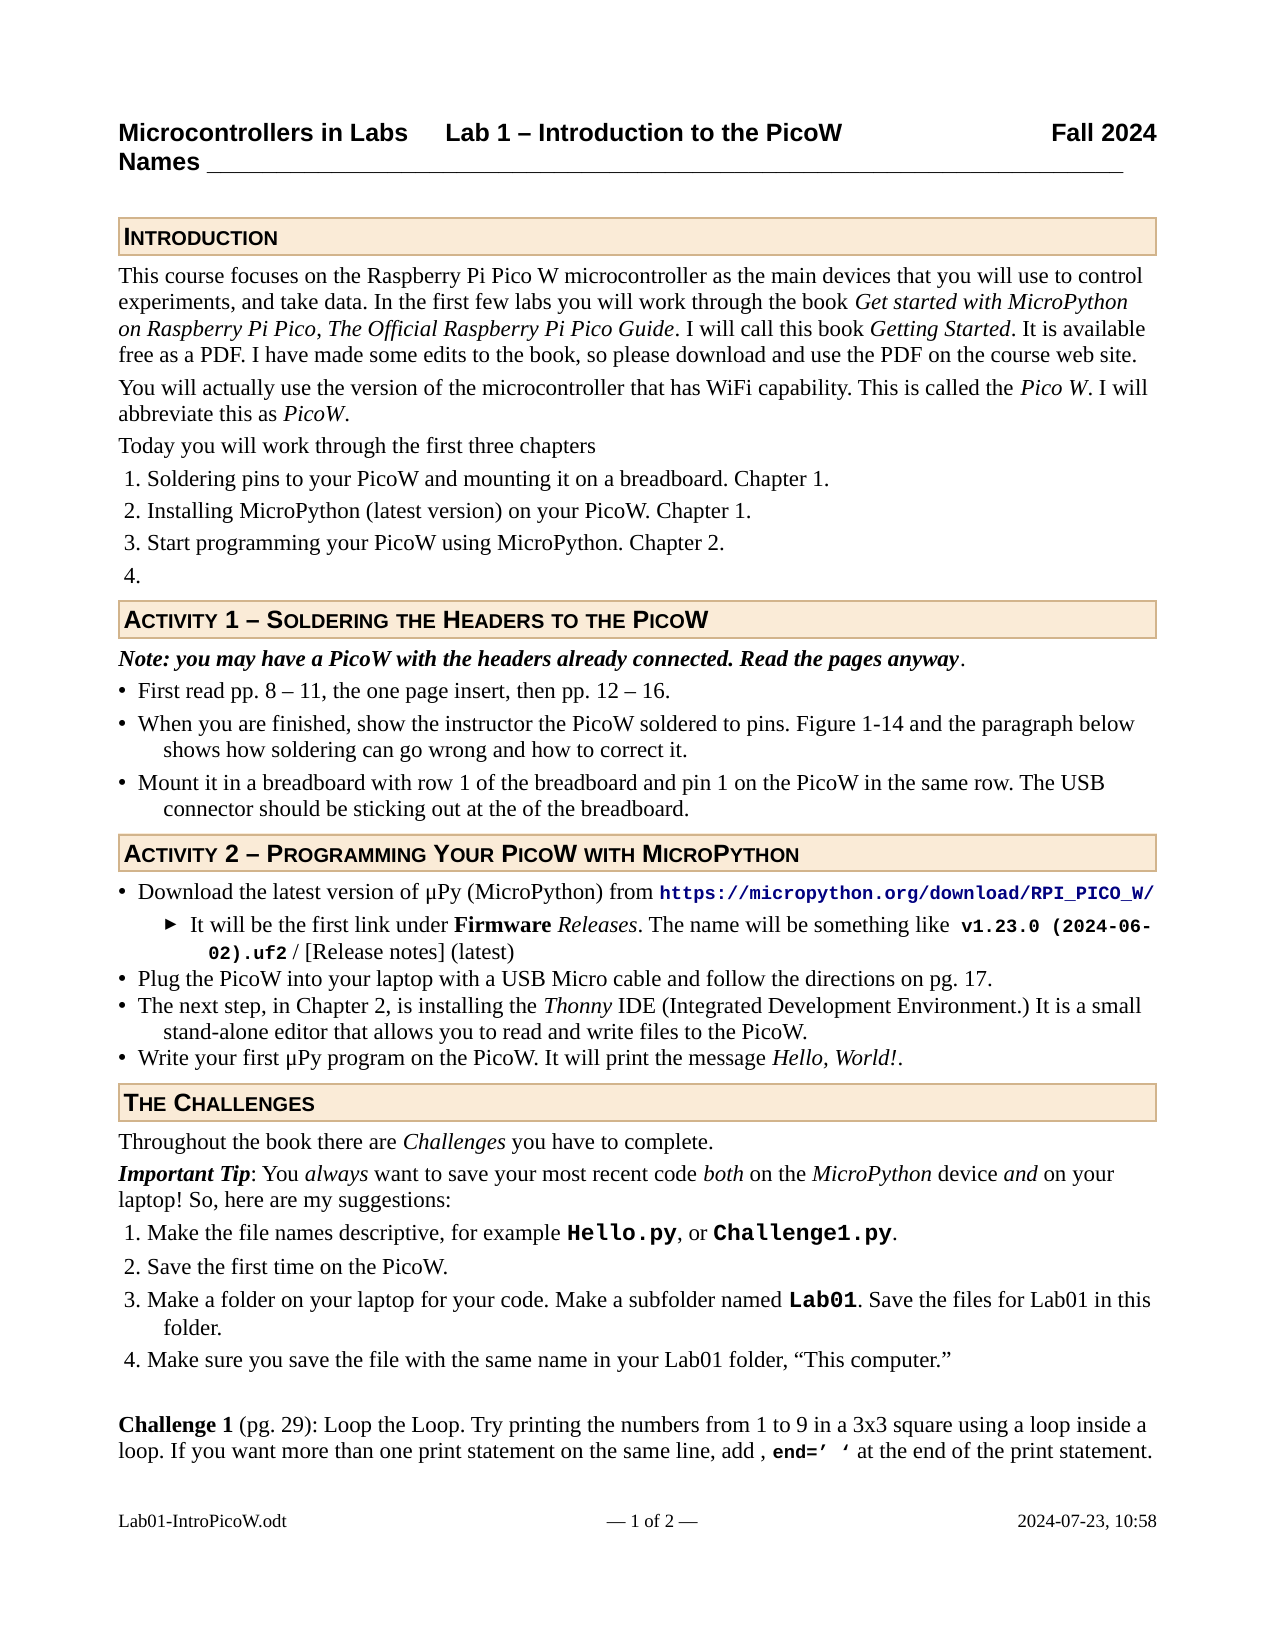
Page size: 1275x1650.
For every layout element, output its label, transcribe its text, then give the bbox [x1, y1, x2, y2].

list The next step, in Chapter 2, is installing the Thonny IDE (Integrated Development Environment.) It is a small stand-alone editor that allows you to read and write files to the PicoW. [118, 992, 1157, 1044]
text This course focuses on the Raspberry Pi Pico W microcontroller as the main devices that you will use to control experiments, and take data. In the first few labs you will work through the book Get started with MicroPython on Raspberry Pi Pico, The Official Raspberry Pi Pico Guide. I will call this book Getting Started. It is available free as a PDF. I have made some edits to the book, so please download and use the PDF on the course web site. [118, 262, 1157, 367]
text Today you will work through the first three chapters [118, 432, 1157, 459]
subtitle Introduction [120, 219, 1155, 254]
text Throughout the book there are Challenges you have to complete. [118, 1128, 1157, 1154]
list Start programming your PicoW using MicroPython. Chapter 2. [118, 529, 1157, 556]
list Save the first time on the PicoW. [118, 1253, 1157, 1279]
list Mount it in a breadboard with row 1 of the breadboard and pin 1 on the PicoW in the same row. The USB connector should be sticking out at the of the breadboard. [118, 769, 1157, 821]
list Soldering pins to your PicoW and mounting it on a breadboard. Chapter 1. [118, 465, 1157, 491]
list First read pp. 8 – 11, the one page insert, then pp. 12 – 16. [118, 678, 1157, 704]
subtitle The Challenges [120, 1085, 1155, 1120]
list Make sure you save the file with the same name in your Lab01 folder, “This computer.” [118, 1346, 1157, 1373]
list Plug the PicoW into your laptop with a USB Micro cable and follow the directions on pg. 17. [118, 965, 1157, 992]
subtitle Activity 1 – Soldering the Headers to the PicoW [120, 602, 1155, 637]
list Make the file names descriptive, for example Hello.py, or Challenge1.py. [118, 1219, 1157, 1247]
text You will actually use the version of the microcontroller that has WiFi capability. This is called the Pico W. I will abbreviate this as PicoW. [118, 373, 1157, 426]
list Write your first μPy program on the PicoW. It will print the message Hello, World!. [118, 1044, 1157, 1071]
list It will be the first link under Firmware Releases. The name will be something like v1.23.0 (2024-06-02).uf2 / [Release notes] (latest) [163, 911, 1157, 965]
text Note: you may have a PicoW with the headers already connected. Read the pages anyway. [118, 645, 1157, 672]
text Important Tip: You always want to save your most recent code both on the MicroPython device and on your laptop! So, here are my suggestions: [118, 1160, 1157, 1213]
list Download the latest version of μPy (MicroPython) from https://micropython.org/download/RPI_PICO_W/ [118, 878, 1157, 905]
subtitle Activity 2 – Programming Your PicoW with MicroPython [120, 836, 1155, 870]
text Challenge 1 (pg. 29): Loop the Loop. Try printing the numbers from 1 to 9 in a 3x3 square using a loop inside a loop. If you want more than one print statement on the same line, add , end=’ ‘ at the end of the print statement. [118, 1411, 1157, 1464]
list Installing MicroPython (latest version) on your PicoW. Chapter 1. [118, 497, 1157, 523]
list Make a folder on your laptop for your code. Make a subfolder named Lab01. Save the files for Lab01 in this folder. [118, 1286, 1157, 1340]
list When you are finished, show the instructor the PicoW soldered to pins. Figure 1-14 and the paragraph below shows how soldering can go wrong and how to correct it. [118, 710, 1157, 763]
